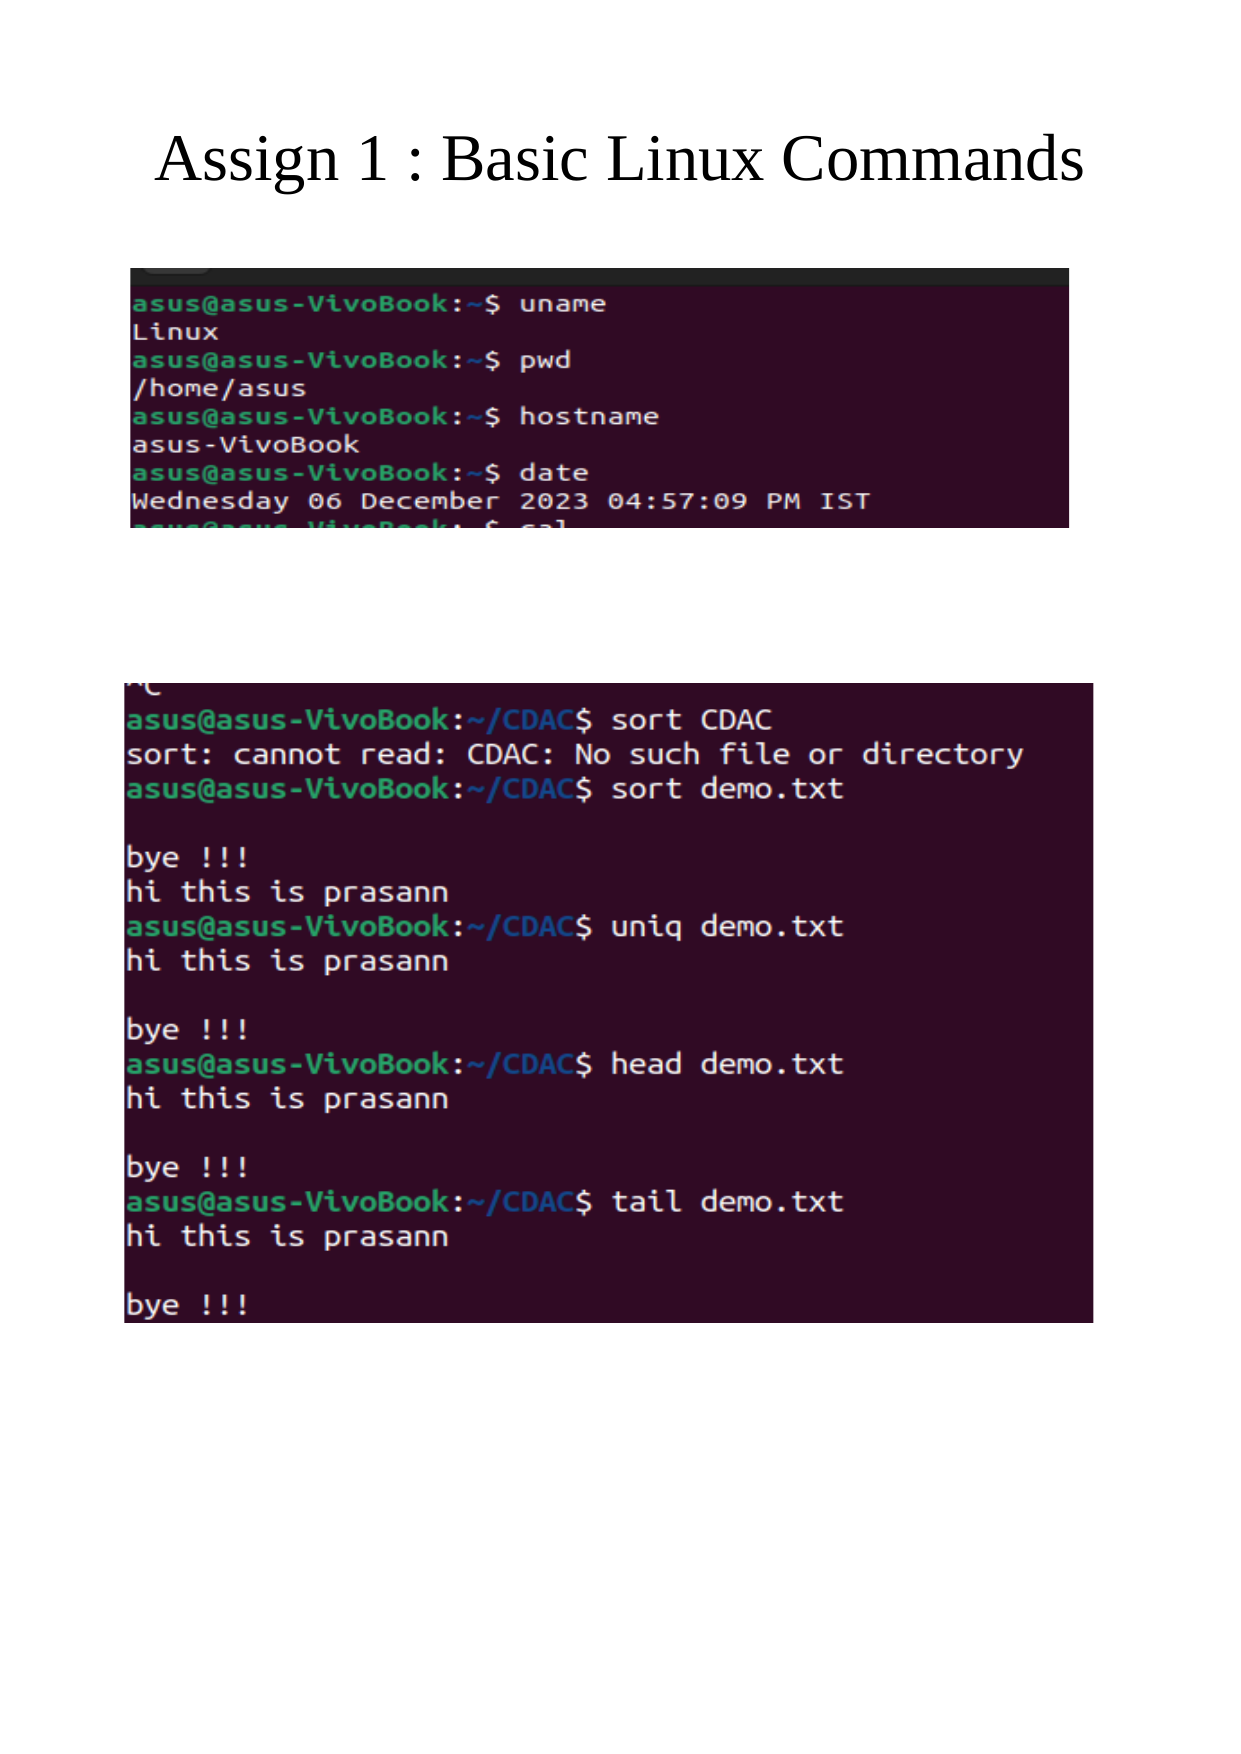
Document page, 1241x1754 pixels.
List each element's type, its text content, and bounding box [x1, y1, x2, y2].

text Assign 1 : Basic Linux Commands [118, 118, 1122, 195]
picture [124, 683, 1094, 1323]
picture [130, 268, 1070, 528]
